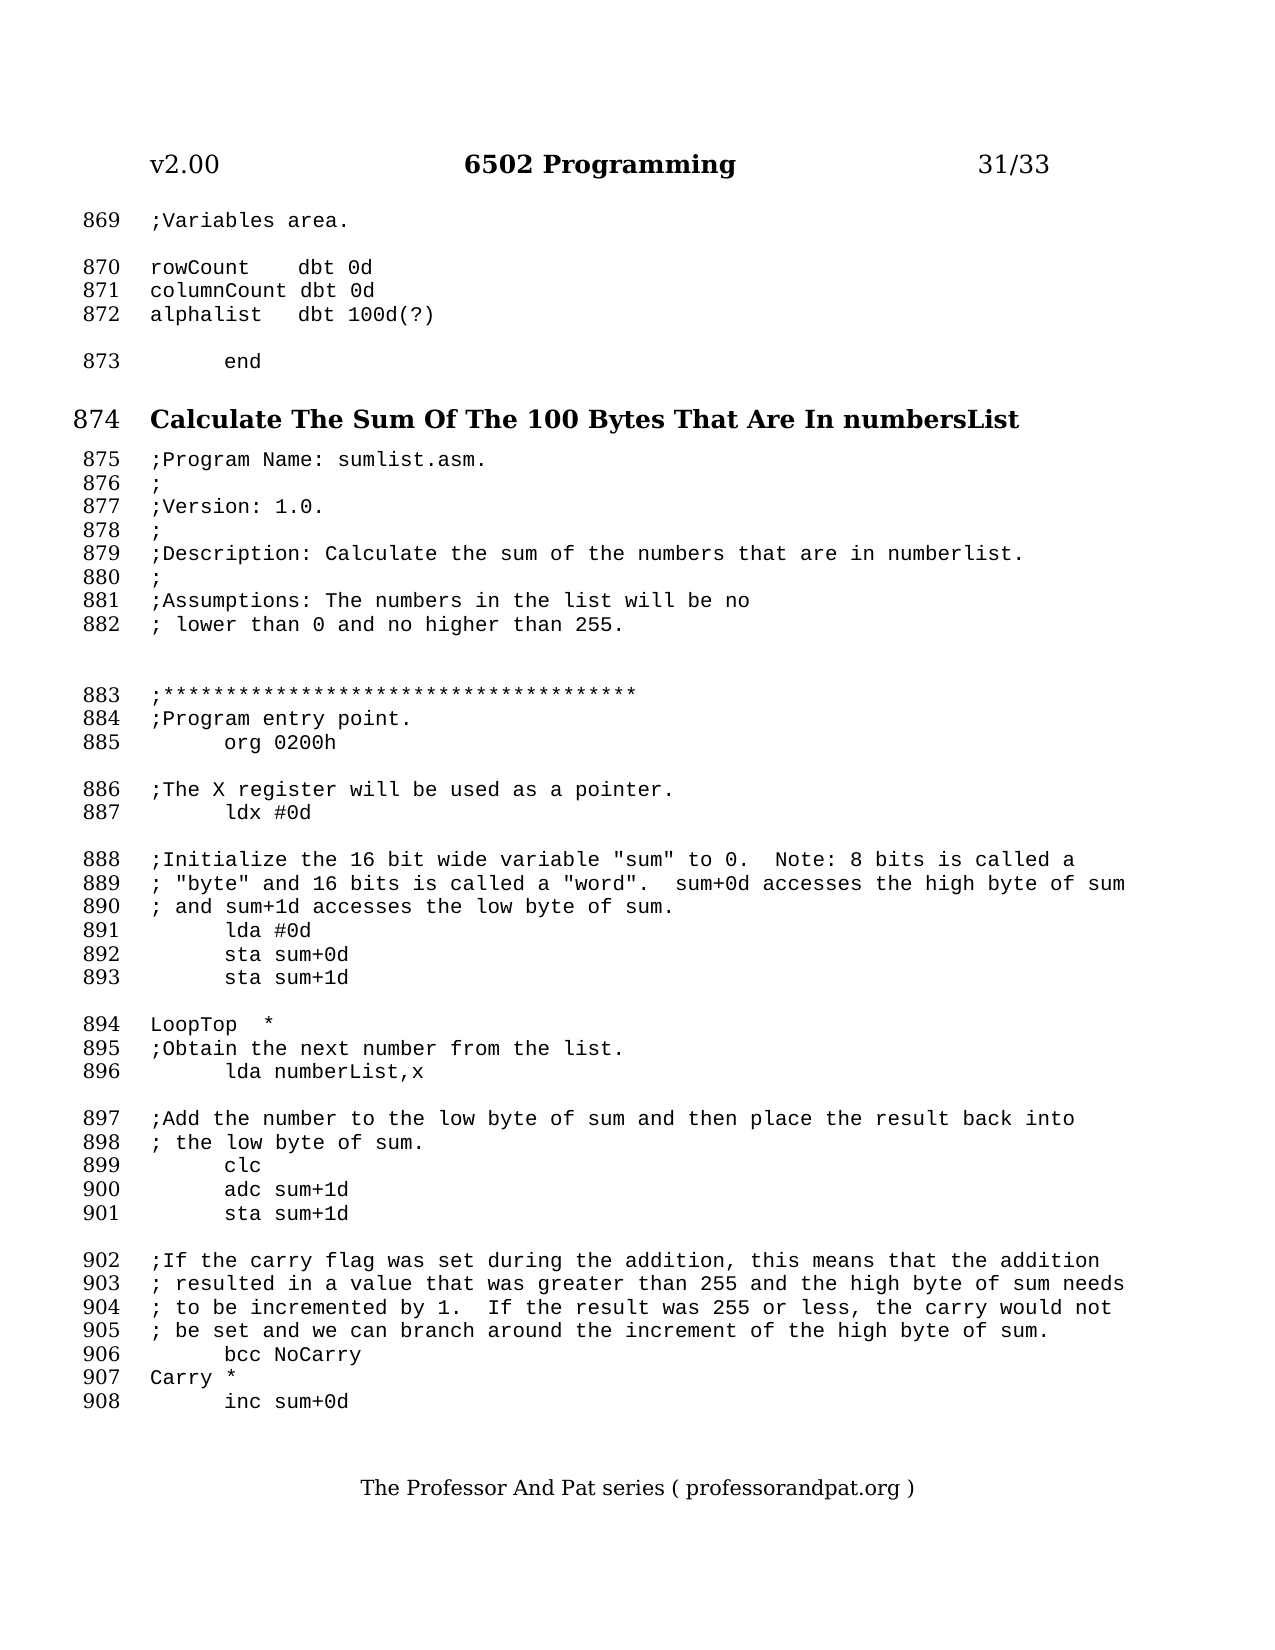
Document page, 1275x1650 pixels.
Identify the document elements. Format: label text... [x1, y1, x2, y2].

text Carry * [150, 1367, 1125, 1391]
text rowCount dbt 0d [150, 257, 1125, 281]
text end [150, 351, 1125, 375]
text ;If the carry flag was set during the addition, this means that the addition [150, 1250, 1125, 1273]
text ;Initialize the 16 bit wide variable "sum" to 0. Note: 8 bits is called a [150, 849, 1125, 873]
text inc sum+0d [150, 1391, 1125, 1414]
text ; to be incremented by 1. If the result was 255 or less, the carry would not [150, 1297, 1125, 1320]
text sta sum+1d [150, 1203, 1125, 1226]
text ; be set and we can branch around the increment of the high byte of sum. [150, 1320, 1125, 1344]
text lda #0d [150, 920, 1125, 944]
text lda numberList,x [150, 1061, 1125, 1085]
text ;************************************** [150, 685, 1125, 708]
text bcc NoCarry [150, 1344, 1125, 1367]
text ;Program entry point. [150, 708, 1125, 732]
text ldx #0d [150, 802, 1125, 826]
text ; and sum+1d accesses the low byte of sum. [150, 897, 1125, 920]
subtitle Calculate The Sum Of The 100 Bytes That Are In numbersList [150, 405, 1125, 434]
text alphalist dbt 100d(?) [150, 304, 1125, 328]
text ;Obtain the next number from the list. [150, 1038, 1125, 1061]
text ;Assumptions: The numbers in the list will be no [150, 591, 1125, 614]
text ; lower than 0 and no higher than 255. [150, 614, 1125, 638]
text adc sum+1d [150, 1179, 1125, 1203]
text ; [150, 520, 1125, 543]
text ; resulted in a value that was greater than 255 and the high byte of sum needs [150, 1273, 1125, 1297]
text ;Add the number to the low byte of sum and then place the result back into [150, 1108, 1125, 1132]
text ; the low byte of sum. [150, 1132, 1125, 1156]
text ; [150, 567, 1125, 591]
text ; "byte" and 16 bits is called a "word". sum+0d accesses the high byte of sum [150, 873, 1125, 897]
text ;The X register will be used as a pointer. [150, 779, 1125, 802]
text ;Description: Calculate the sum of the numbers that are in numberlist. [150, 543, 1125, 567]
text clc [150, 1156, 1125, 1179]
text ; [150, 473, 1125, 496]
text ;Version: 1.0. [150, 496, 1125, 520]
text ;Program Name: sumlist.asm. [150, 449, 1125, 473]
text columnCount dbt 0d [150, 281, 1125, 304]
text sta sum+0d [150, 944, 1125, 967]
text LoopTop * [150, 1014, 1125, 1038]
text org 0200h [150, 732, 1125, 755]
text ;Variables area. [150, 210, 1125, 233]
text sta sum+1d [150, 967, 1125, 991]
